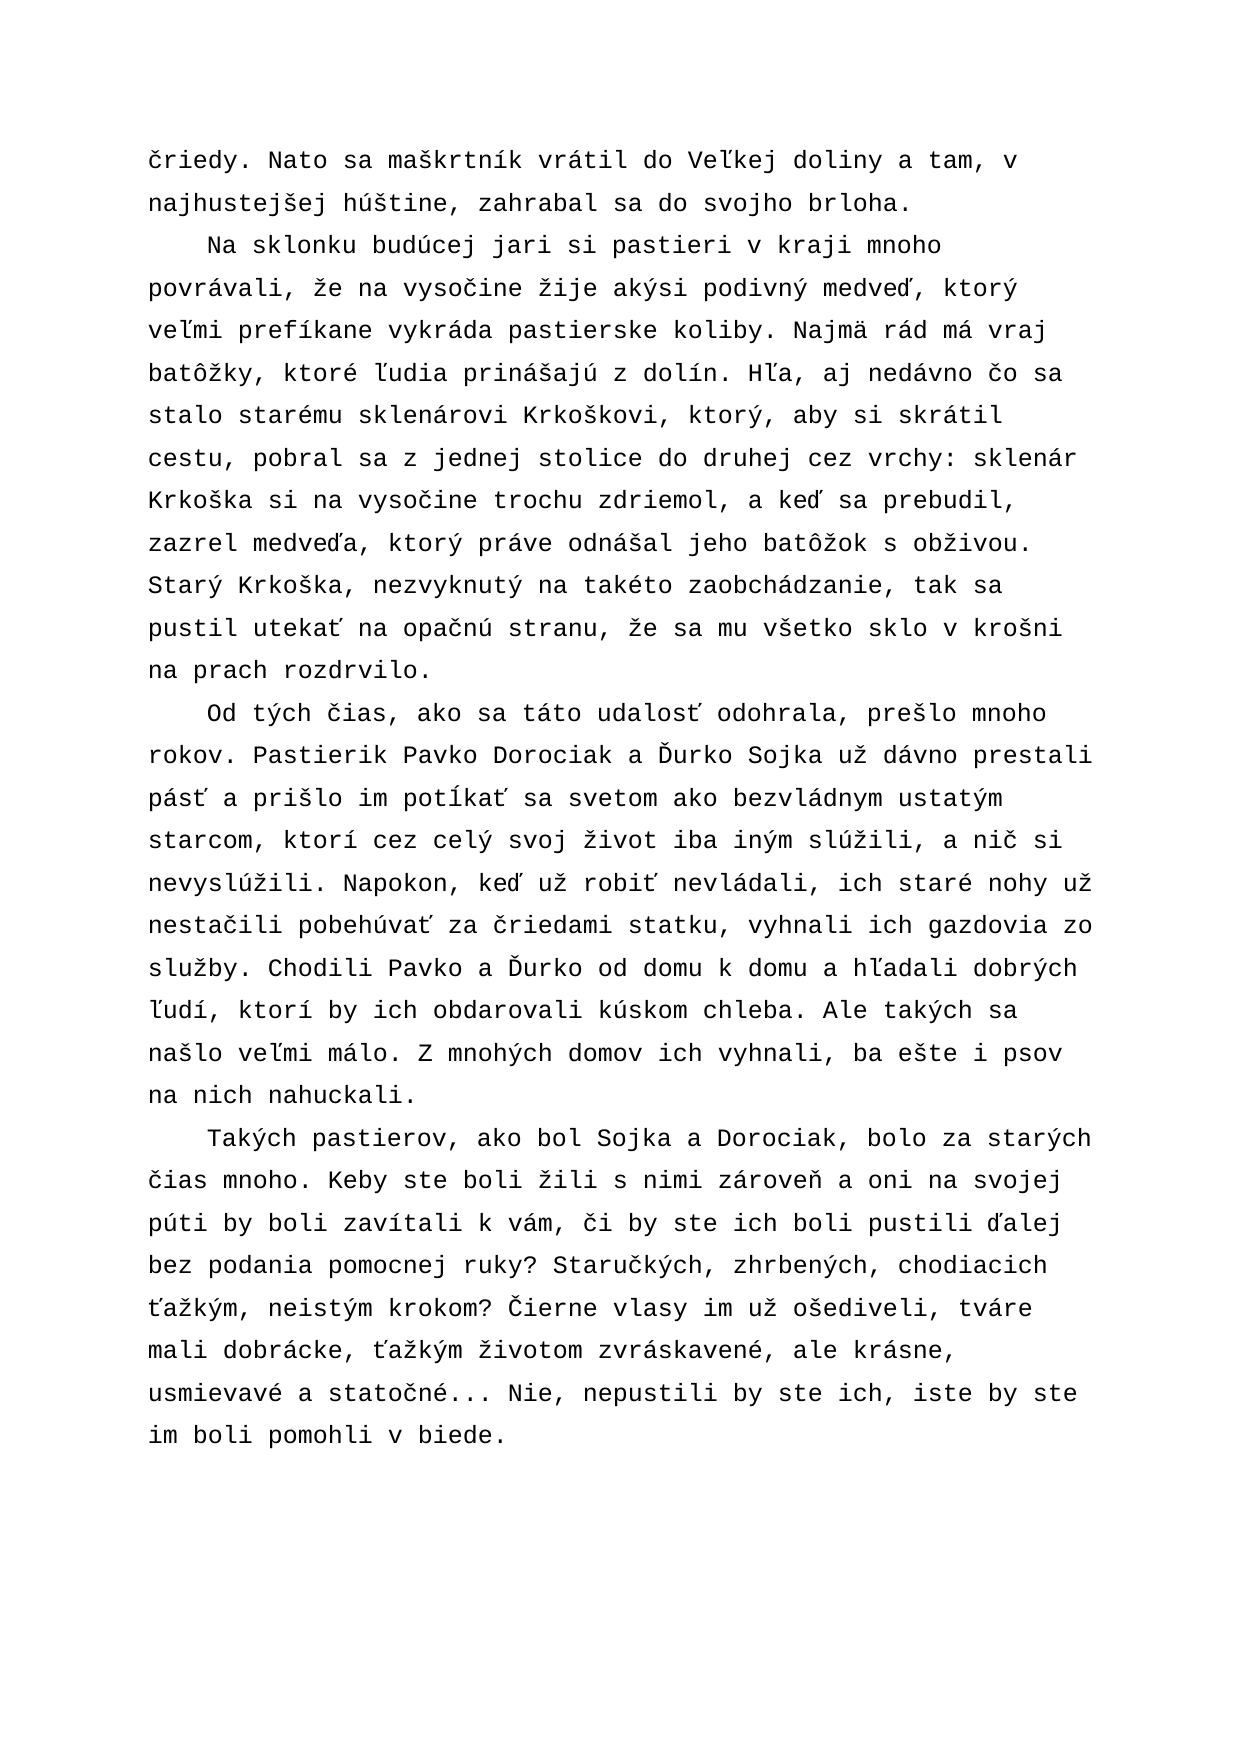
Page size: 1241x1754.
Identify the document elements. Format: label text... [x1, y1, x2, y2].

text čriedy. Nato sa maškrtník vrátil do Veľkej doliny a tam, v najhustejšej húštine, zahrabal sa do svojho brloha. [148, 148, 1093, 218]
text Od tých čias, ako sa táto udalosť odohrala, prešlo mnoho rokov. Pastierik Pavko Dorociak a Ďurko Sojka už dávno prestali pásť a prišlo im potĺkať sa svetom ako bezvládnym ustatým starcom, ktorí cez celý svoj život iba iným slúžili, a nič si nevyslúžili. Napokon, keď už robiť nevládali, ich staré nohy už nestačili pobehúvať za čriedami statku, vyhnali ich gazdovia zo služby. Chodili Pavko a Ďurko od domu k domu a hľadali dobrých ľudí, ktorí by ich obdarovali kúskom chleba. Ale takých sa našlo veľmi málo. Z mnohých domov ich vyhnali, ba ešte i psov na nich nahuckali. [148, 700, 1093, 1111]
text Na sklonku budúcej jari si pastieri v kraji mnoho povrávali, že na vysočine žije akýsi podivný medveď, ktorý veľmi prefíkane vykráda pastierske koliby. Najmä rád má vraj batôžky, ktoré ľudia prinášajú z dolín. Hľa, aj nedávno čo sa stalo starému sklenárovi Krkoškovi, ktorý, aby si skrátil cestu, pobral sa z jednej stolice do druhej cez vrchy: sklenár Krkoška si na vysočine trochu zdriemol, a keď sa prebudil, zazrel medveďa, ktorý práve odnášal jeho batôžok s obživou. Starý Krkoška, nezvyknutý na takéto zaobchádzanie, tak sa pustil utekať na opačnú stranu, že sa mu všetko sklo v krošni na prach rozdrvilo. [148, 233, 1093, 686]
text Takých pastierov, ako bol Sojka a Dorociak, bolo za starých čias mnoho. Keby ste boli žili s nimi zároveň a oni na svojej púti by boli zavítali k vám, či by ste ich boli pustili ďalej bez podania pomocnej ruky? Staručkých, zhrbených, chodiacich ťažkým, neistým krokom? Čierne vlasy im už ošediveli, tváre mali dobrácke, ťažkým životom zvráskavené, ale krásne, usmievavé a statočné... Nie, nepustili by ste ich, iste by ste im boli pomohli v biede. [148, 1125, 1093, 1451]
